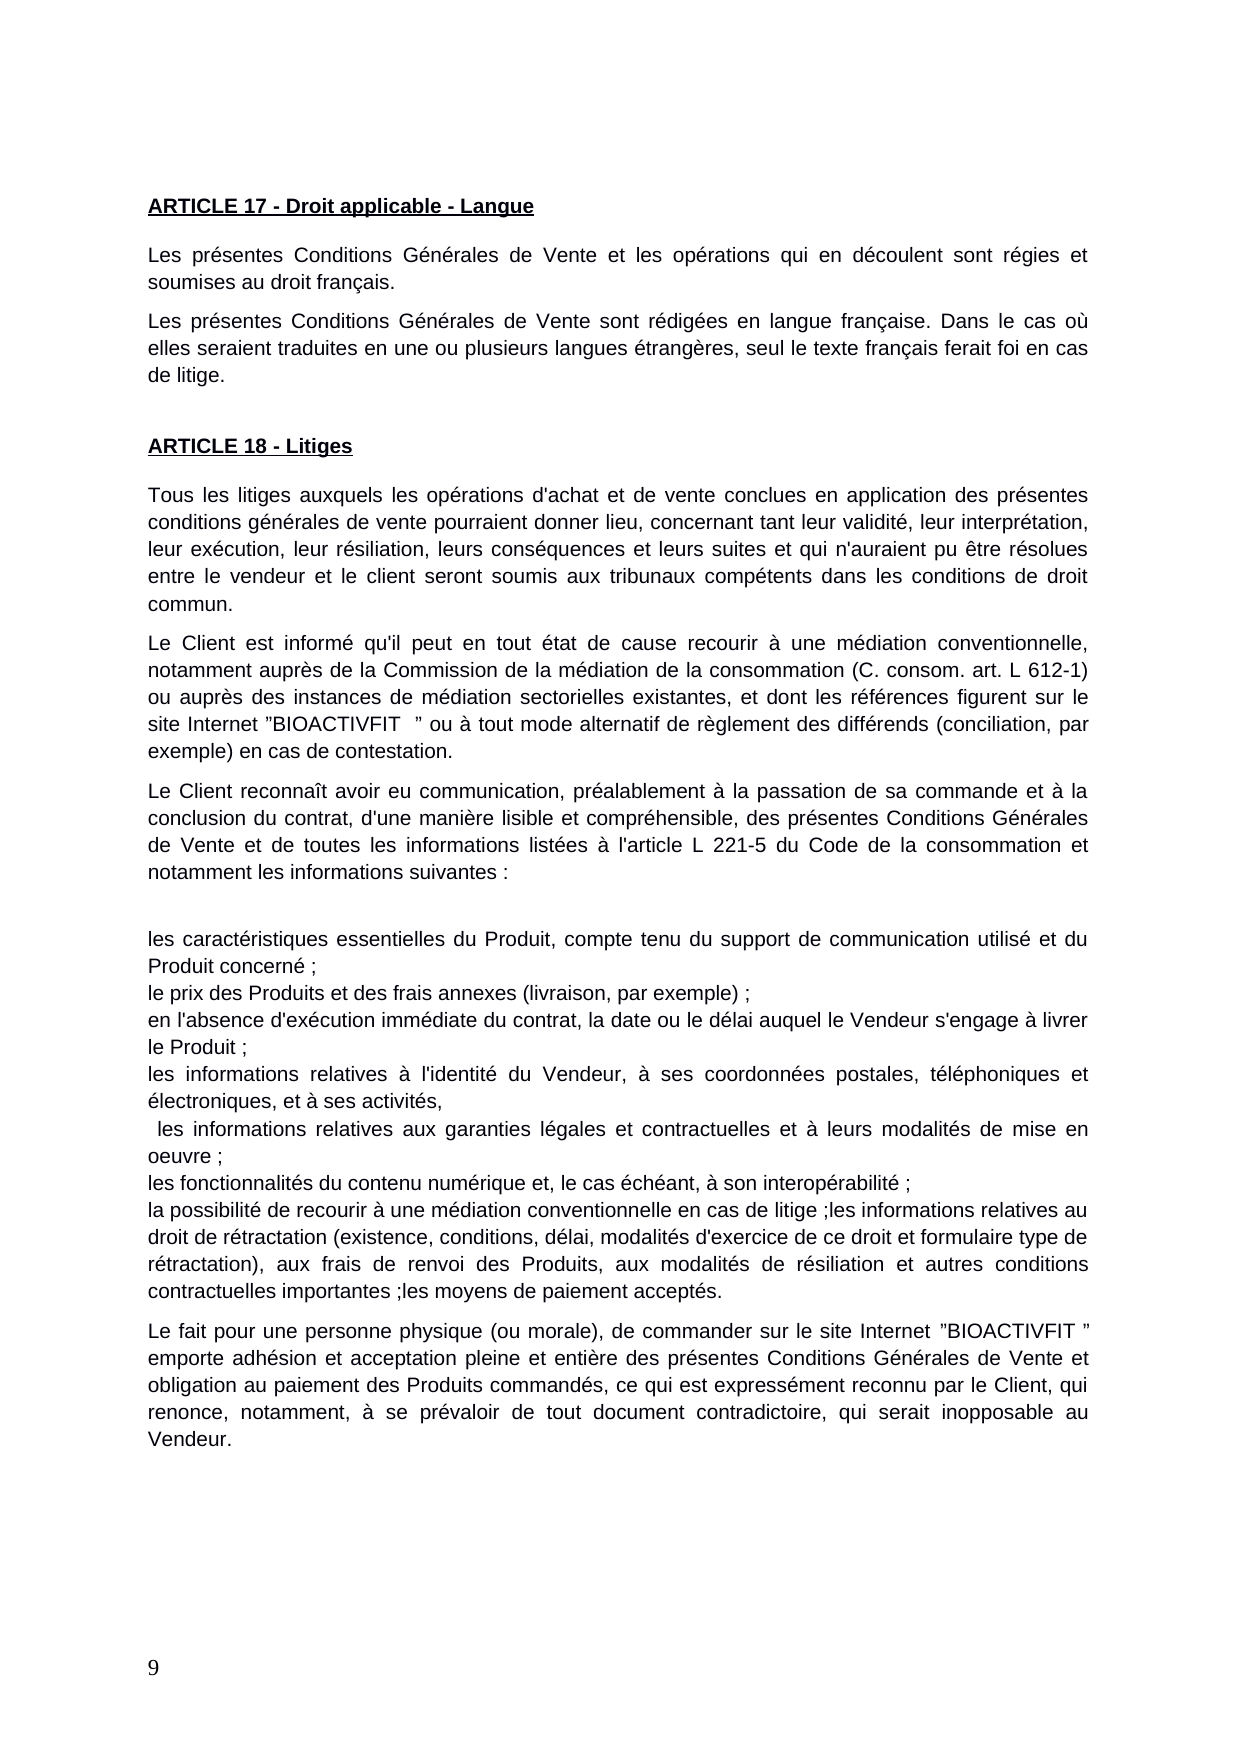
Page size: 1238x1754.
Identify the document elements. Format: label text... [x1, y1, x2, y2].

text Les présentes Conditions Générales de Vente et les opérations qui en découlent sont régies et soumises au droit français. [148, 240, 1090, 294]
text Le Client est informé qu'il peut en tout état de cause recourir à une médiation conventionnelle, notamment auprès de la Commission de la médiation de la consommation (C. consom. art. L 612-1) ou auprès des instances de médiation sectorielles existantes, et dont les références figurent sur le site Internet ”BIOACTIVFIT ” ou à tout mode alternatif de règlement des différends (conciliation, par exemple) en cas de contestation. [148, 629, 1090, 764]
text Le Client reconnaît avoir eu communication, préalablement à la passation de sa commande et à la conclusion du contrat, d'une manière lisible et compréhensible, des présentes Conditions Générales de Vente et de toutes les informations listées à l'article L 221-5 du Code de la consommation et notamment les informations suivantes : [148, 777, 1090, 885]
text Tous les litiges auxquels les opérations d'achat et de vente conclues en application des présentes conditions générales de vente pourraient donner lieu, concernant tant leur validité, leur interprétation, leur exécution, leur résiliation, leurs conséquences et leurs suites et qui n'auraient pu être résolues entre le vendeur et le client seront soumis aux tribunaux compétents dans les conditions de droit commun. [148, 481, 1090, 616]
text ARTICLE 17 - Droit applicable - Langue [148, 193, 1090, 217]
text la possibilité de recourir à une médiation conventionnelle en cas de litige ;les informations relatives au droit de rétractation (existence, conditions, délai, modalités d'exercice de ce droit et formulaire type de rétractation), aux frais de renvoi des Produits, aux modalités de résiliation et autres conditions contractuelles importantes ;les moyens de paiement acceptés. [148, 1196, 1090, 1304]
text Les présentes Conditions Générales de Vente sont rédigées en langue française. Dans le cas où elles seraient traduites en une ou plusieurs langues étrangères, seul le texte français ferait foi en cas de litige. [148, 307, 1090, 388]
text les informations relatives à l'identité du Vendeur, à ses coordonnées postales, téléphoniques et électroniques, et à ses activités, [148, 1060, 1090, 1114]
text les informations relatives aux garanties légales et contractuelles et à leurs modalités de mise en oeuvre ; [148, 1114, 1090, 1168]
text les fonctionnalités du contenu numérique et, le cas échéant, à son interopérabilité ; [148, 1168, 1090, 1196]
text Le fait pour une personne physique (ou morale), de commander sur le site Internet ”BIOACTIVFIT ” emporte adhésion et acceptation pleine et entière des présentes Conditions Générales de Vente et obligation au paiement des Produits commandés, ce qui est expressément reconnu par le Client, qui renonce, notamment, à se prévaloir de tout document contradictoire, qui serait inopposable au Vendeur. [148, 1316, 1090, 1452]
text les caractéristiques essentielles du Produit, compte tenu du support de communication utilisé et du Produit concerné ; [148, 925, 1090, 979]
text en l'absence d'exécution immédiate du contrat, la date ou le délai auquel le Vendeur s'engage à livrer le Produit ; [148, 1006, 1090, 1060]
text le prix des Produits et des frais annexes (livraison, par exemple) ; [148, 979, 1090, 1006]
text ARTICLE 18 - Litiges [148, 434, 1090, 458]
